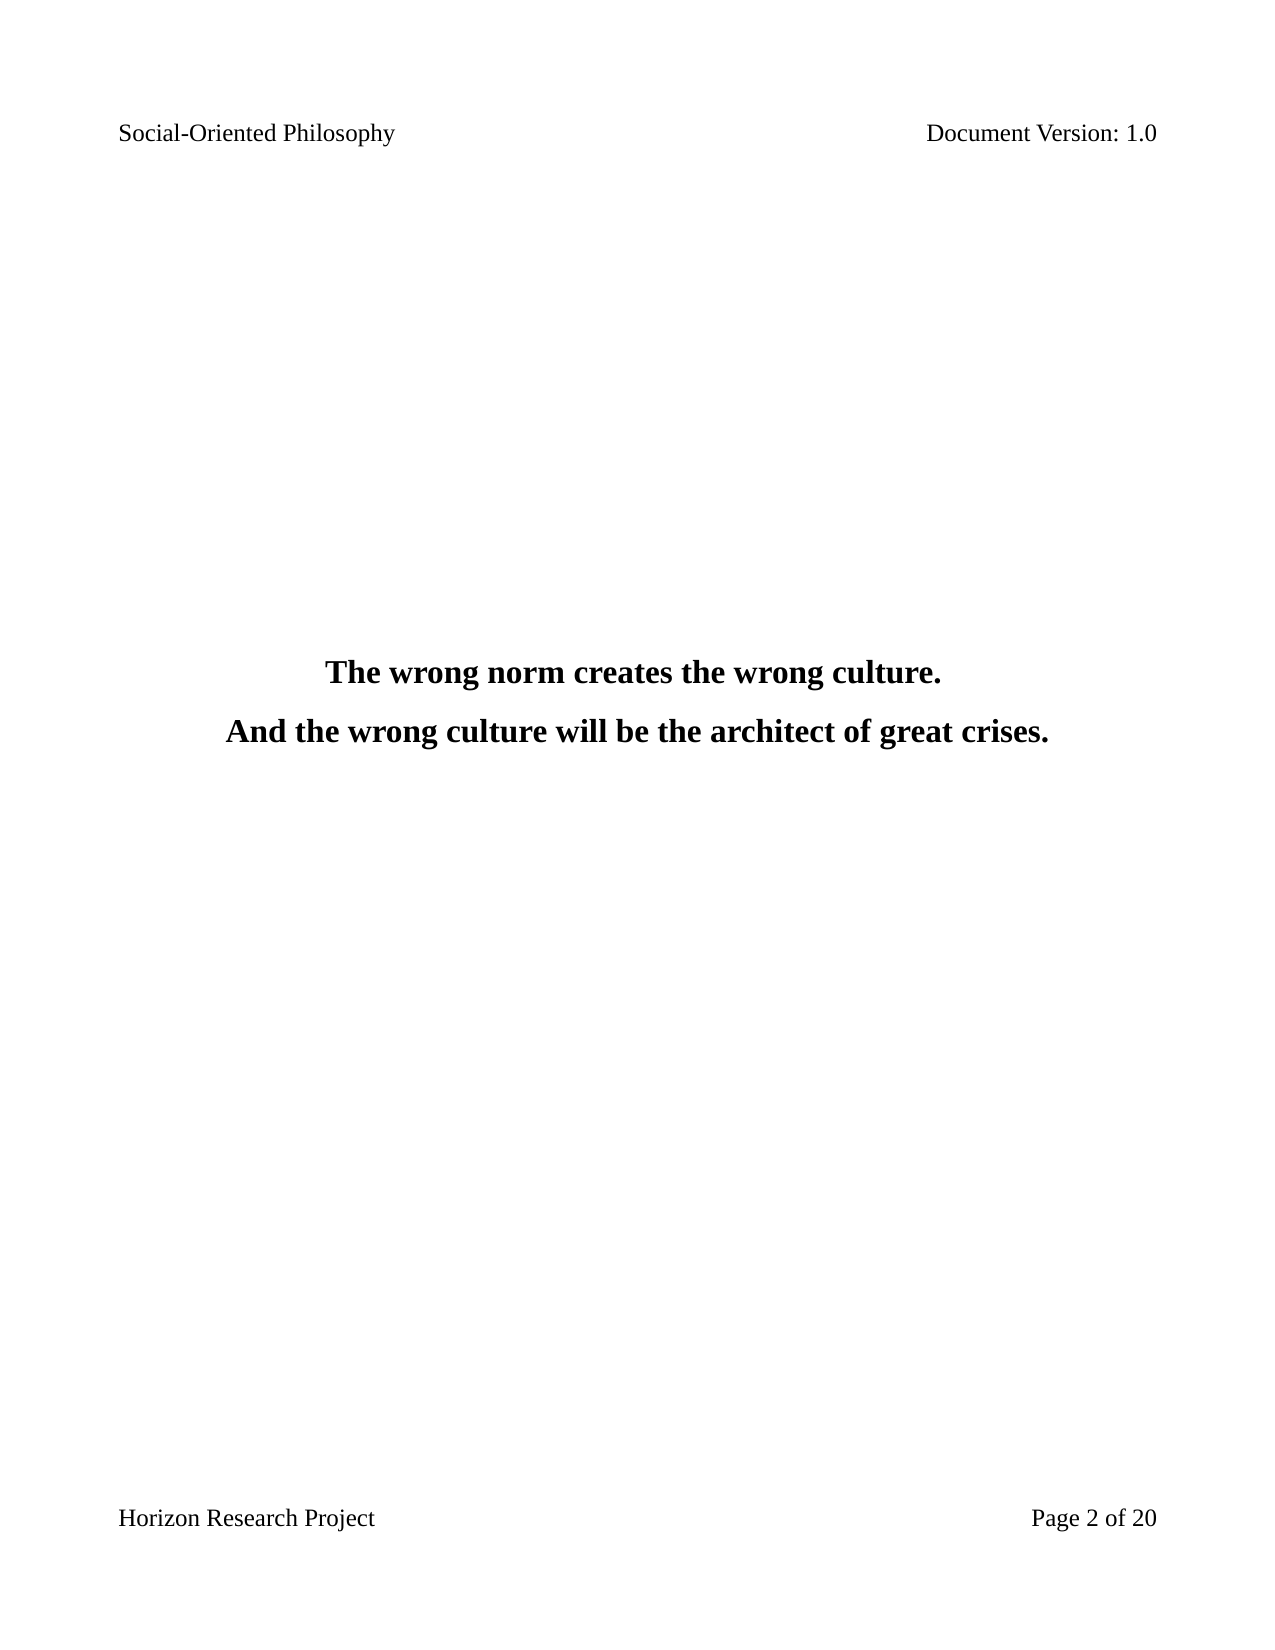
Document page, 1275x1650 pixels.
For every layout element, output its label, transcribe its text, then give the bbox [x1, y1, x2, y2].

text The wrong norm creates the wrong culture. [118, 652, 1157, 691]
text And the wrong culture will be the architect of great crises. [118, 711, 1157, 749]
